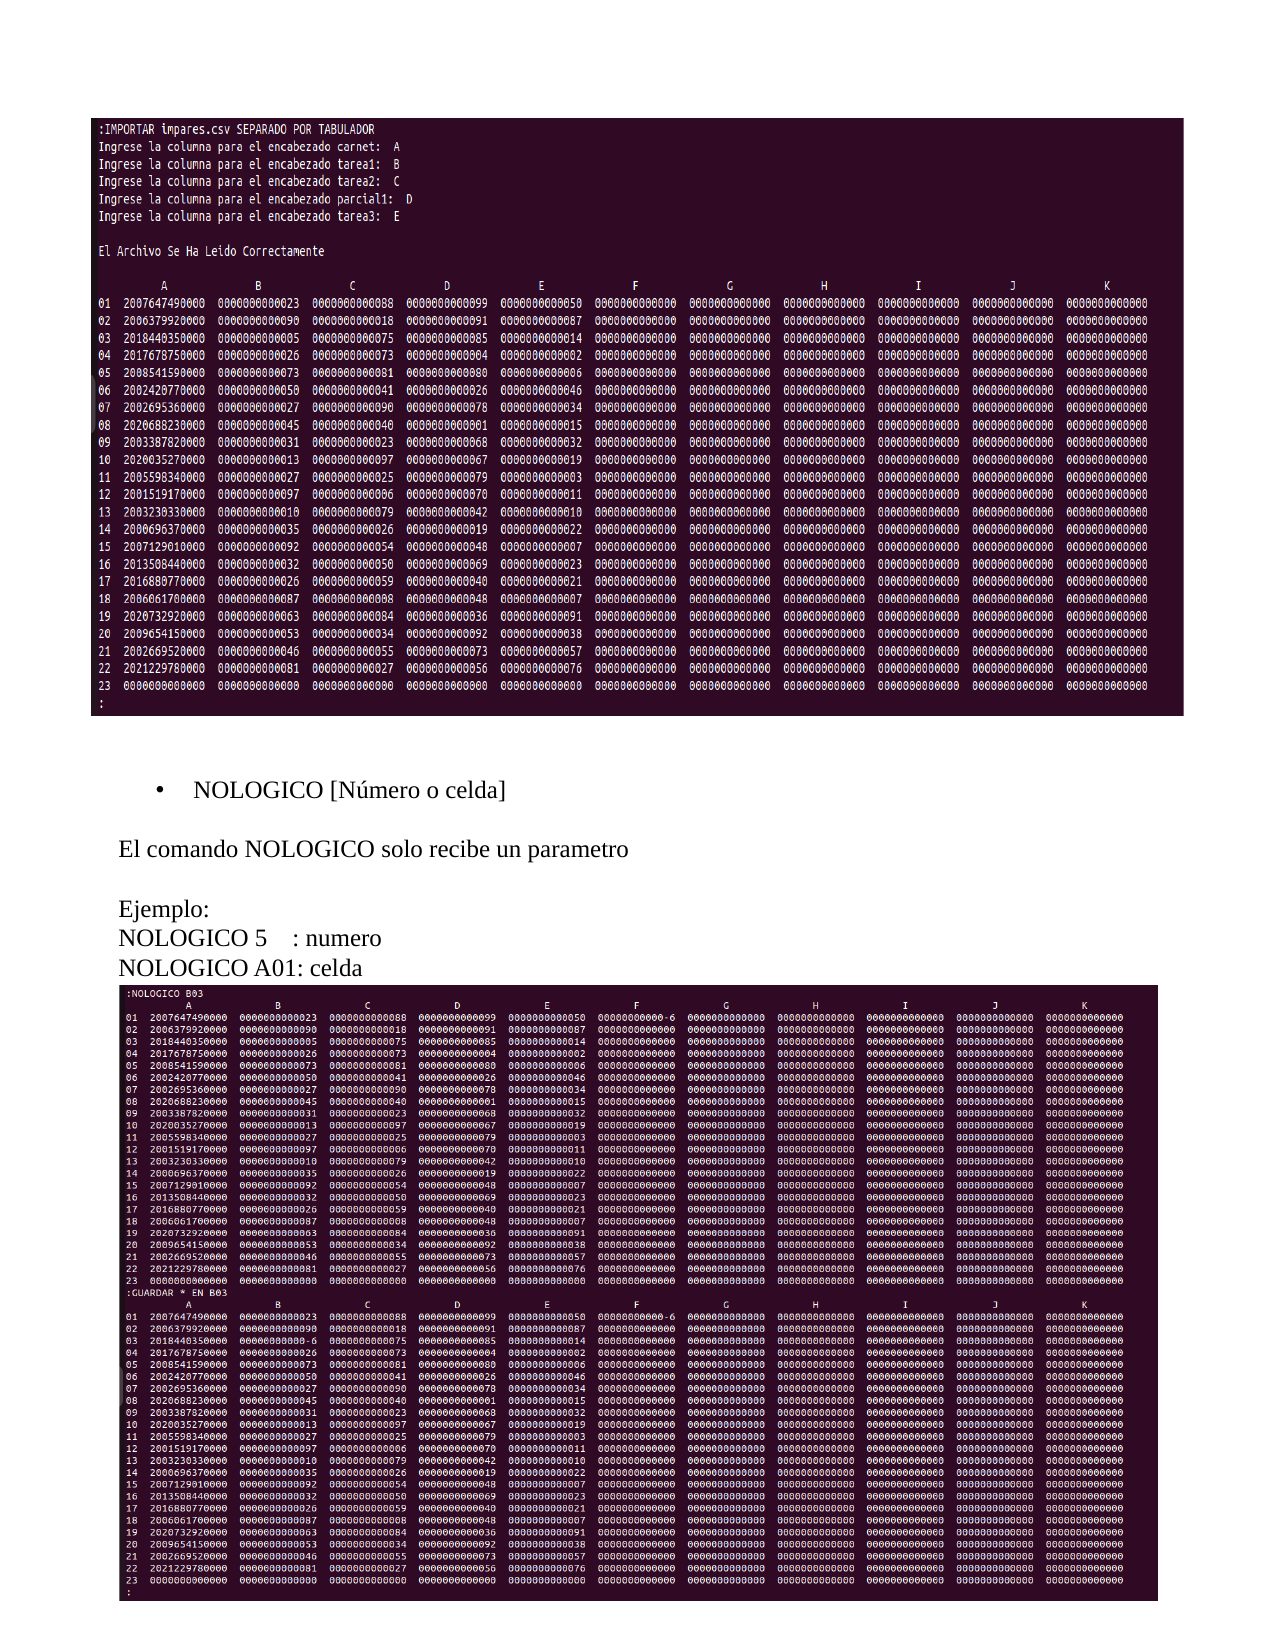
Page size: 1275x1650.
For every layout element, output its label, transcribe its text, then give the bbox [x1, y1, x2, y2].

text Ejemplo: [118, 893, 1157, 923]
picture [119, 985, 1158, 1601]
list NOLOGICO [Número o celda] [156, 774, 1157, 804]
text El comando NOLOGICO solo recibe un parametro [118, 833, 1157, 863]
picture [91, 118, 1184, 716]
text NOLOGICO 5 : numero [118, 923, 1157, 952]
text NOLOGICO A01: celda [118, 952, 1157, 982]
